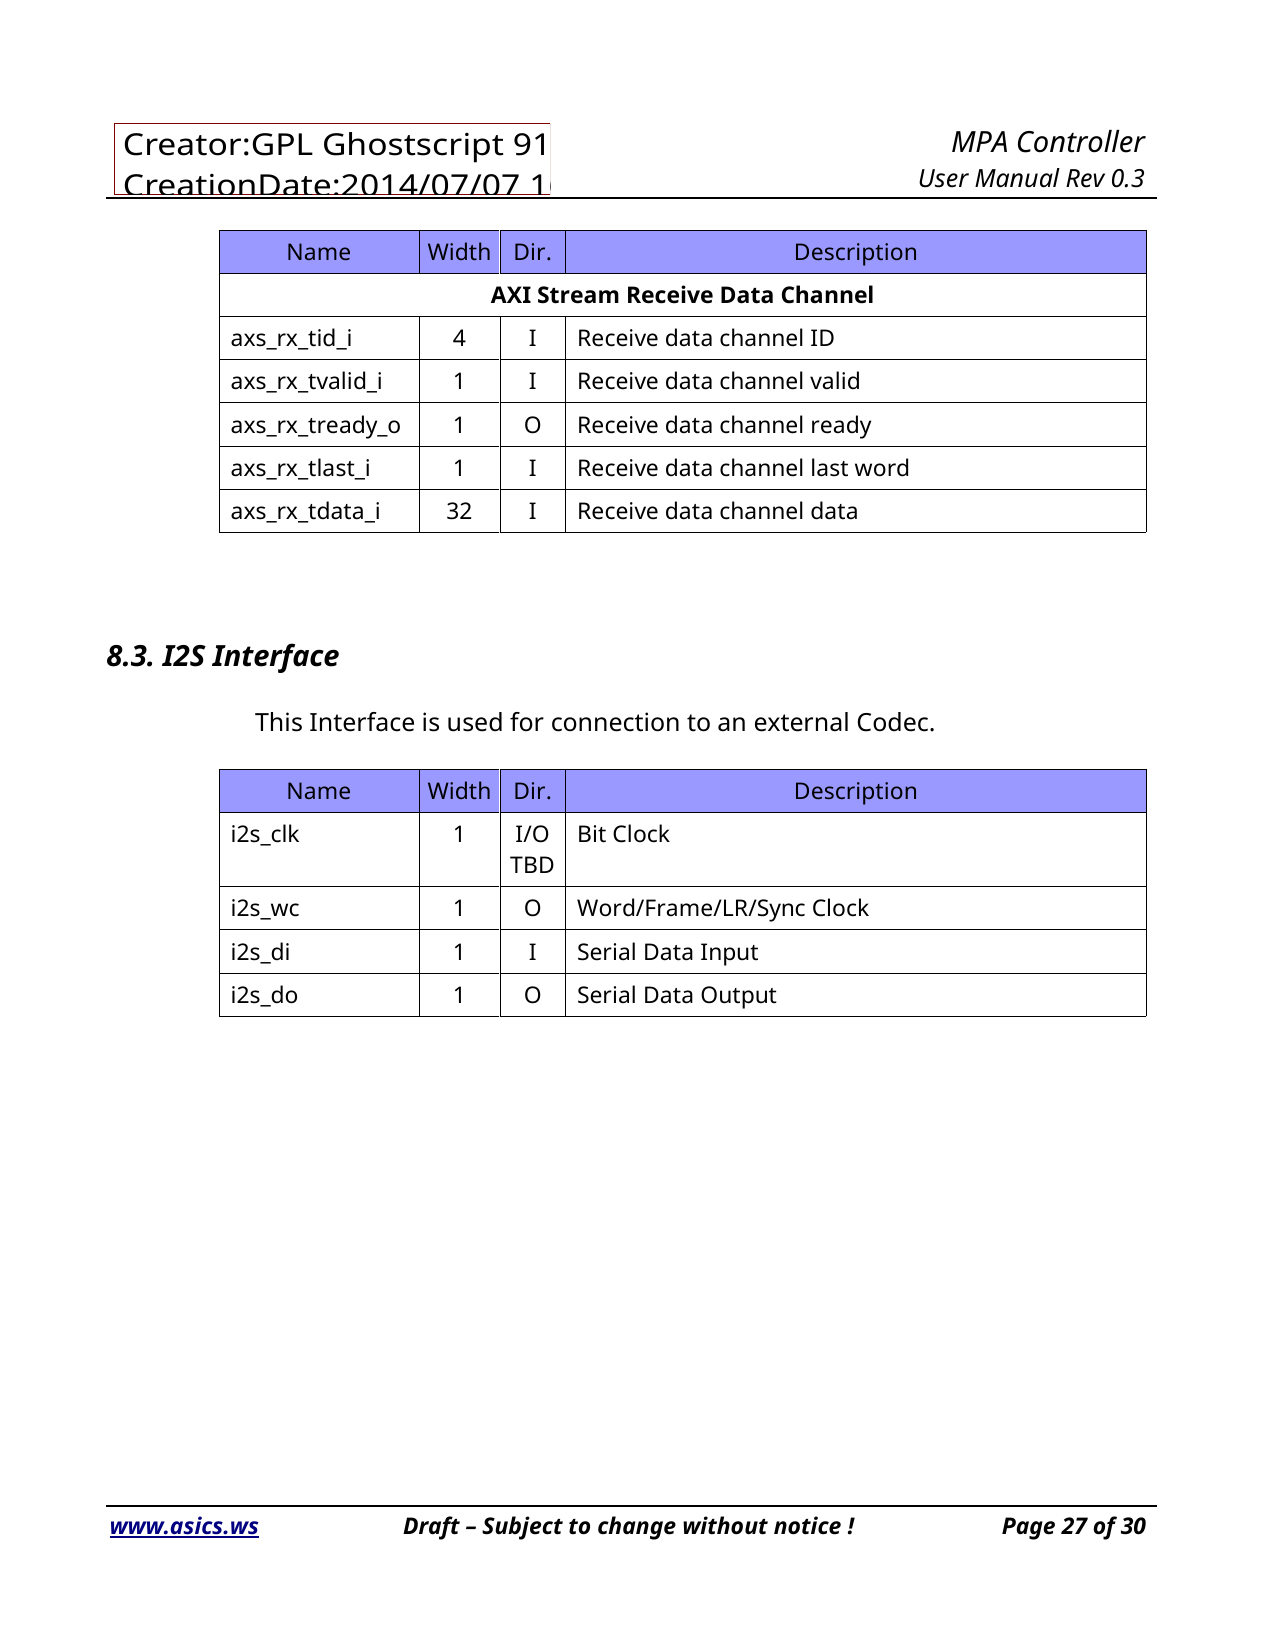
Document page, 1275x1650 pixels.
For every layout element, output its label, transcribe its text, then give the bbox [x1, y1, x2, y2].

table_cell I [501, 447, 565, 489]
table_cell Serial Data Output [566, 974, 1146, 1016]
table_header Dir. [501, 770, 565, 812]
table_cell 1 [420, 447, 499, 489]
table_cell O [501, 403, 565, 446]
table_cell i2s_wc [220, 887, 419, 929]
table_cell O [501, 887, 565, 929]
table_cell Bit Clock [566, 813, 1146, 886]
table_header Name [220, 770, 419, 812]
table_cell Word/Frame/LR/Sync Clock [566, 887, 1146, 929]
table_cell I/O TBD [501, 813, 565, 886]
table_cell axs_rx_tvalid_i [220, 360, 419, 402]
subtitle I2S Interface [106, 635, 1157, 674]
table_cell Receive data channel last word [566, 447, 1146, 489]
table_cell Receive data channel ready [566, 403, 1146, 446]
table_cell Receive data channel data [566, 490, 1146, 532]
table_cell Receive data channel ID [566, 317, 1146, 359]
table_header Width [420, 231, 499, 273]
table_cell Serial Data Input [566, 930, 1146, 973]
table_header Name [220, 231, 419, 273]
table_header Description [566, 770, 1146, 812]
table_cell I [501, 490, 565, 532]
table_cell I [501, 317, 565, 359]
table_cell axs_rx_tready_o [220, 403, 419, 446]
table_cell axs_rx_tdata_i [220, 490, 419, 532]
table_cell 1 [420, 974, 499, 1016]
table_cell i2s_di [220, 930, 419, 973]
table_cell O [501, 974, 565, 1016]
table_cell i2s_clk [220, 813, 419, 886]
table_cell 1 [420, 930, 499, 973]
table_cell axs_rx_tid_i [220, 317, 419, 359]
table_cell 4 [420, 317, 499, 359]
table_cell 1 [420, 403, 499, 446]
table_cell i2s_do [220, 974, 419, 1016]
table_cell AXI Stream Receive Data Channel [220, 274, 1146, 316]
table_cell I [501, 930, 565, 973]
table_header Description [566, 231, 1146, 273]
table_header Width [420, 770, 499, 812]
text This Interface is used for connection to an external Codec. [219, 704, 1157, 738]
table_cell 1 [420, 813, 499, 886]
table_cell I [501, 360, 565, 402]
table_cell 32 [420, 490, 499, 532]
table_header Dir. [501, 231, 565, 273]
table_cell axs_rx_tlast_i [220, 447, 419, 489]
table_cell 1 [420, 360, 499, 402]
table_cell 1 [420, 887, 499, 929]
table_cell Receive data channel valid [566, 360, 1146, 402]
